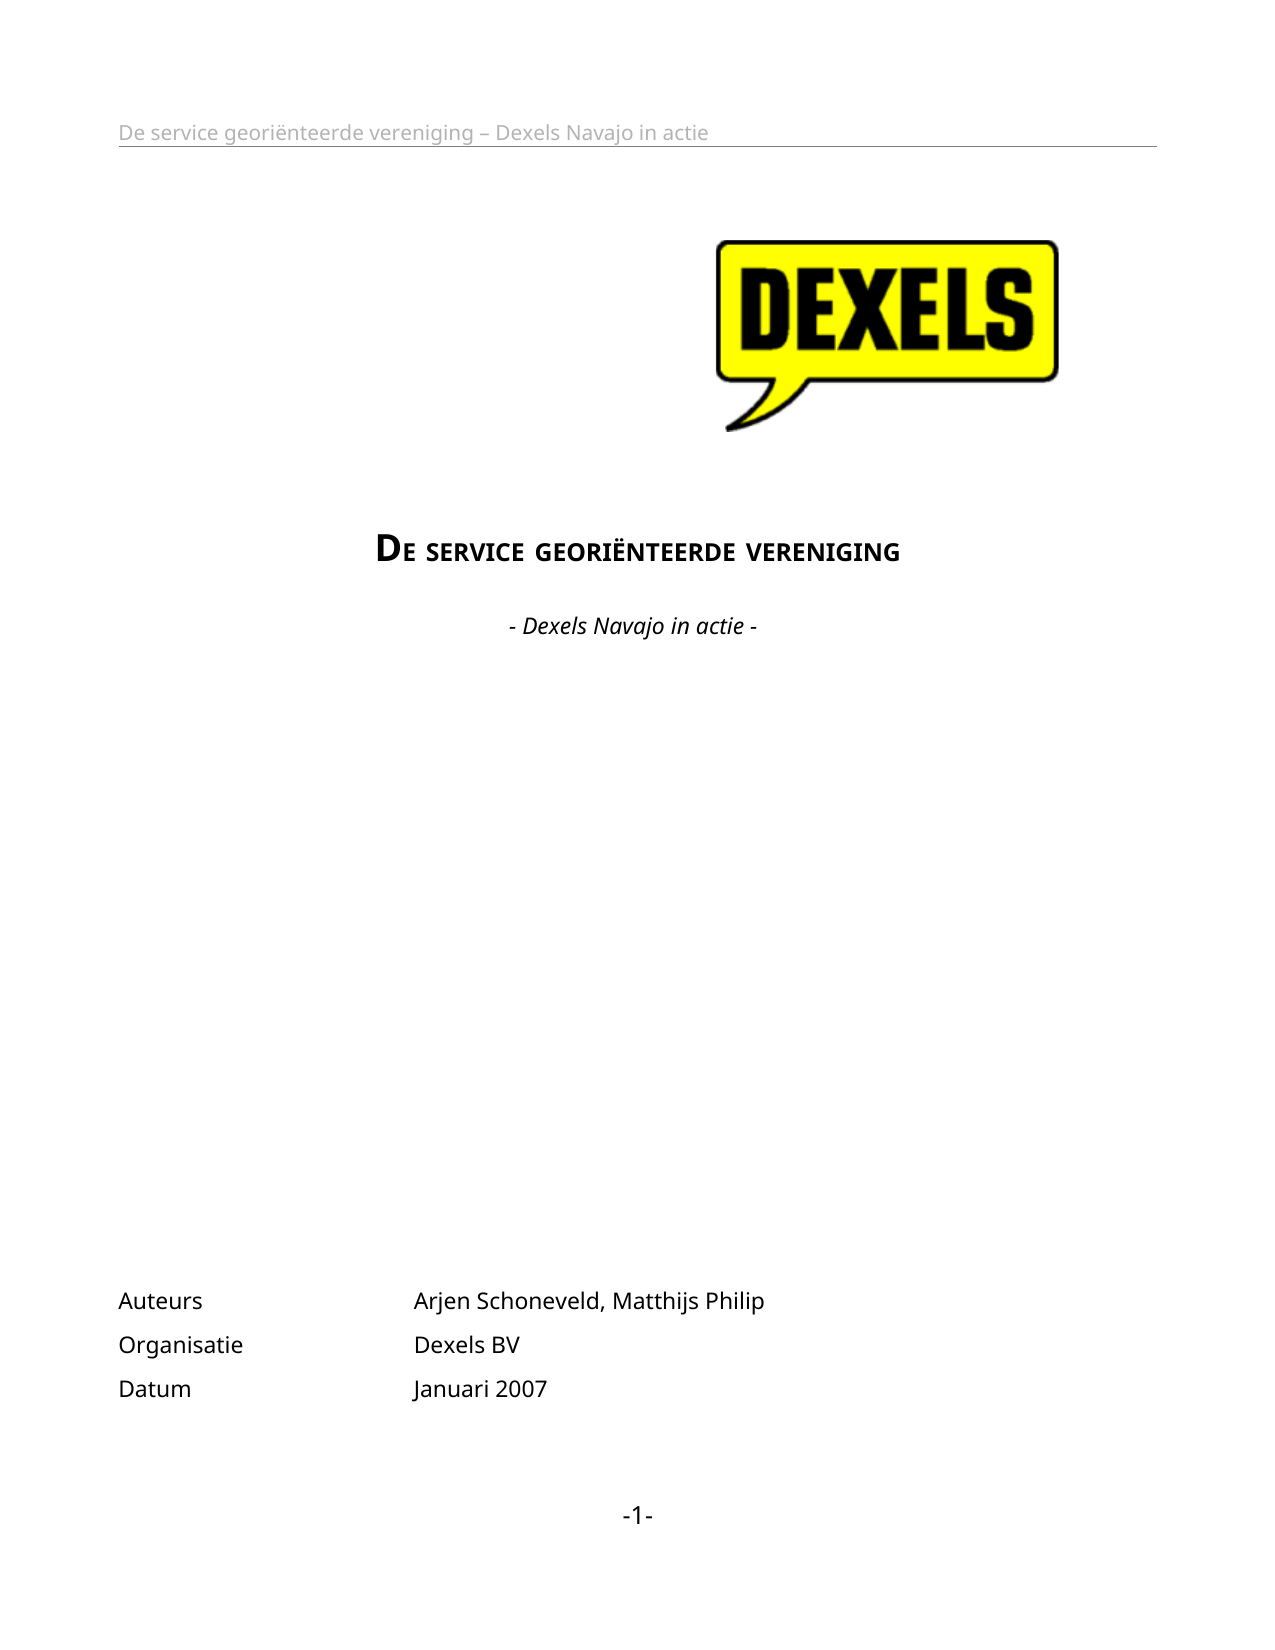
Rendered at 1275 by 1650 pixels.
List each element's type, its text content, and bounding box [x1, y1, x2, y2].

text Auteurs Arjen Schoneveld, Matthijs Philip [118, 1285, 1157, 1317]
picture [715, 240, 1059, 432]
text Datum Januari 2007 [118, 1373, 1157, 1404]
subtitle - Dexels Navajo in actie - [118, 610, 1157, 642]
subtitle De service georiënteerde vereniging [118, 522, 1157, 573]
text Organisatie Dexels BV [118, 1329, 1157, 1360]
